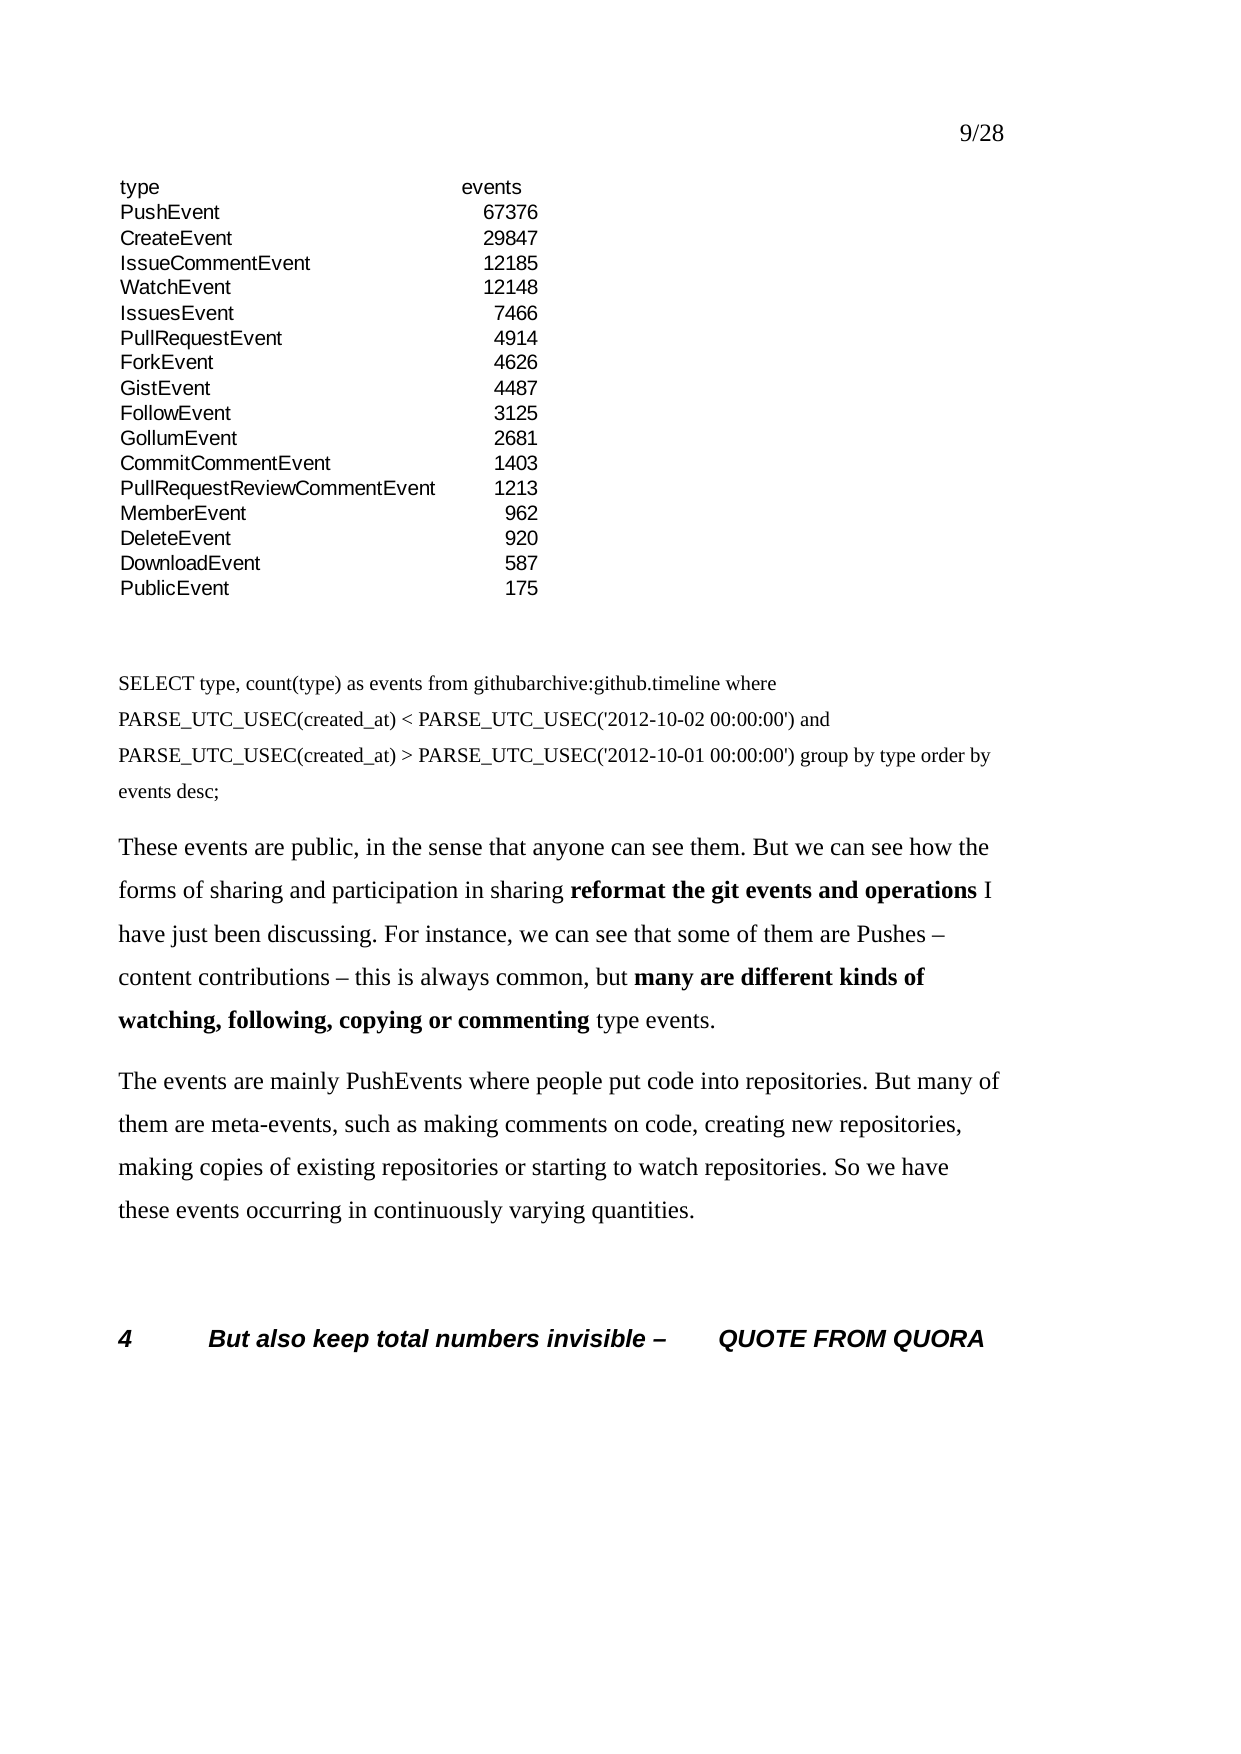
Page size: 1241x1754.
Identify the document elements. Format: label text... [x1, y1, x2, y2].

text The events are mainly PushEvents where people put code into repositories. But many of them are meta-events, such as making comments on code, creating new repositories, making copies of existing repositories or starting to watch repositories. So we have these events occurring in continuously varying quantities. [118, 1066, 1004, 1224]
subtitle But also keep total numbers invisible – QUOTE FROM QUORA [118, 1324, 1004, 1353]
text SELECT type, count(type) as events from githubarchive:github.timeline where PARSE_UTC_USEC(created_at) < PARSE_UTC_USEC('2012-10-02 00:00:00') and PARSE_UTC_USEC(created_at) > PARSE_UTC_USEC('2012-10-01 00:00:00') group by type order by events desc; [118, 671, 1004, 803]
text These events are public, in the sense that anyone can see them. But we can see how the forms of sharing and participation in sharing reformat the git events and operations I have just been discussing. For instance, we can see that some of them are Pushes – content contributions – this is always common, but many are different kinds of watching, following, copying or commenting type events. [118, 832, 1004, 1034]
